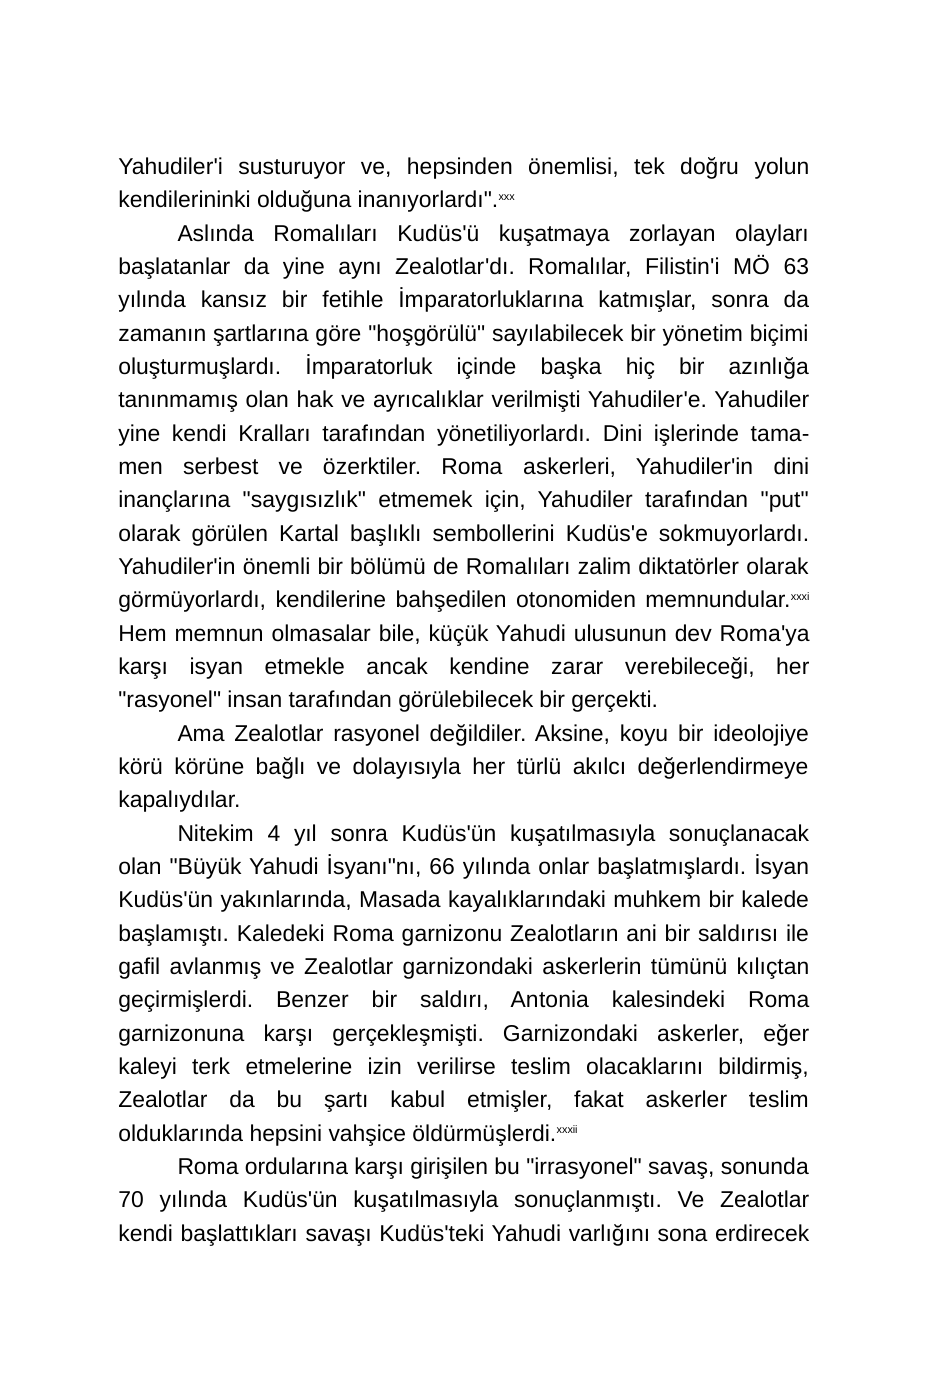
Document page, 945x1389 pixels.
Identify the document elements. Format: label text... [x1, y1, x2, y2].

text Aslında Romalıları Kudüs'ü kuşatmaya zorlayan olayları başlatanlar da yine aynı Zealotlar'dı. Romalılar, Filistin'i MÖ 63 yılında kansız bir fetihle İm­paratorluklarına katmışlar, sonra da zamanın şartlarına göre "hoşgörülü" sayılabilecek bir yönetim biçimi oluşturmuşlardı. İmparatorluk içinde başka hiç bir azınlığa tanınmamış olan hak ve ayrıcalıklar verilmişti Yahudiler'e. Yahudiler yine kendi Kralları tarafından yönetiliyorlardı. Dini işlerinde ta­ma­men serbest ve özerktiler. Roma askerleri, Yahudiler'in dini inançlarına "saygısızlık" etmemek için, Yahudiler tarafından "put" olarak görülen Kartal baş­lıklı sembollerini Kudüs'e sokmuyorlardı. Yahudiler'in önemli bir bö­lümü de Romalıları zalim diktatörler olarak görmüyorlardı, kendilerine bah­şedilen otonomiden memnundular. Hem memnun olmasalar bile, küçük Ya­hudi ulusunun dev Roma'ya karşı isyan etmekle ancak kendine zarar ve­rebileceği, her "rasyonel" insan tarafından görülebilecek bir gerçekti. [118, 214, 809, 714]
text Roma ordularına karşı girişilen bu "irrasyonel" savaş, sonunda 70 yı­lın­da Kudüs'ün kuşatılmasıyla sonuçlanmıştı. Ve Zealotlar kendi baş­lat­tık­la­rı savaşı Kudüs'teki Yahudi varlığını sona erdirecek [118, 1148, 809, 1248]
text Ama Zealotlar rasyonel değildiler. Aksine, koyu bir ideolojiye körü körüne bağlı ve dolayısıyla her türlü akılcı değerlendirmeye kapalıydılar. [118, 714, 809, 814]
text Yahudiler'i susturuyor ve, hepsinden önemlisi, tek doğ­ru yolun kendilerininki olduğuna inanıyorlardı". [118, 148, 809, 214]
text Nitekim 4 yıl sonra Kudüs'ün kuşatılmasıyla sonuçlanacak olan "Bü­yük Yahudi İsyanı"nı, 66 yılında onlar başlatmışlardı. İsyan Kudüs'ün yakın­larında, Masada kayalıklarındaki muhkem bir kalede başlamıştı. Kaledeki Ro­ma garnizonu Zealotların ani bir saldırısı ile gafil avlanmış ve Zealotlar gar­nizondaki askerlerin tümünü kılıçtan geçirmişlerdi. Benzer bir saldırı, An­­tonia kalesindeki Roma garnizonuna karşı gerçekleşmişti. Garnizondaki as­kerler, eğer kaleyi terk etmelerine izin verilirse teslim olacaklarını bildirmiş, Zealotlar da bu şartı kabul etmişler, fakat askerler teslim olduklarında hepsini vahşice öldürmüşlerdi. [118, 814, 809, 1148]
